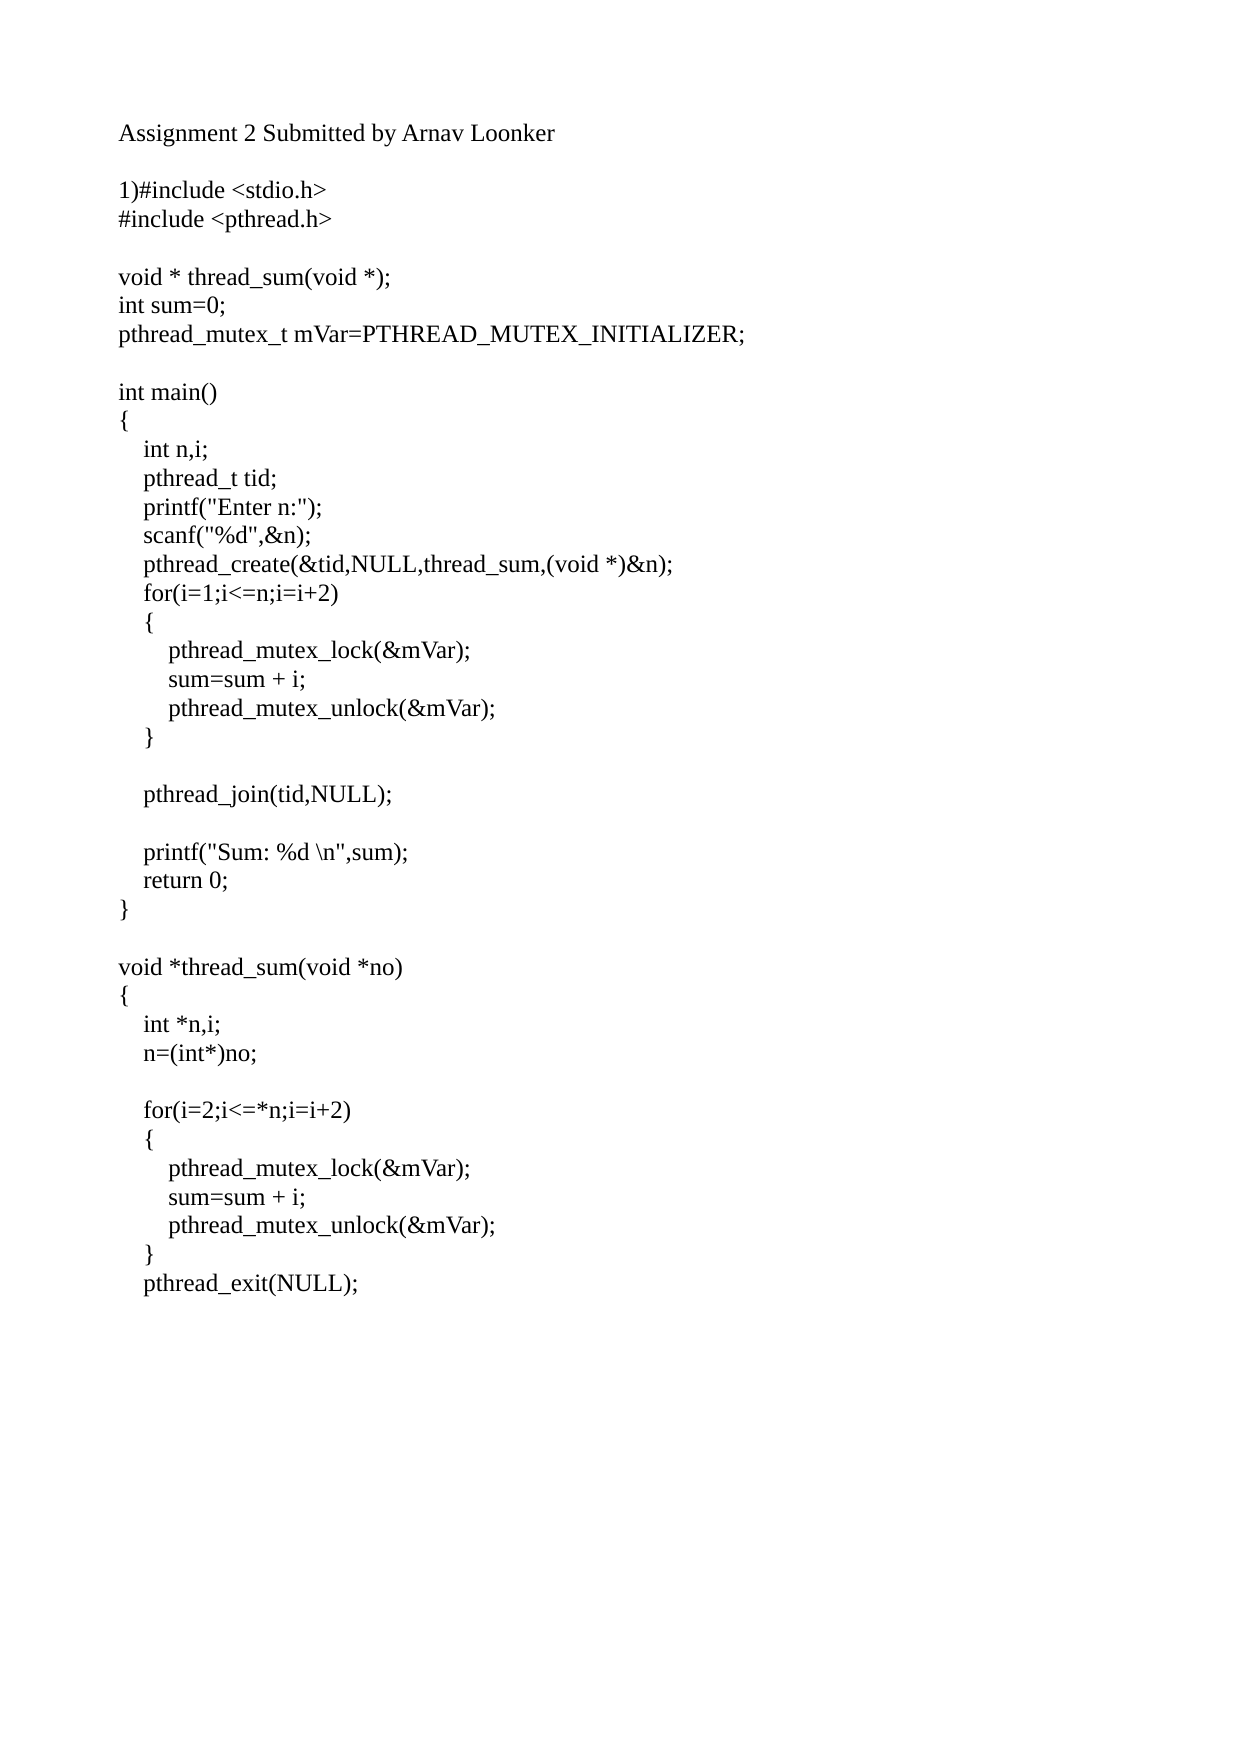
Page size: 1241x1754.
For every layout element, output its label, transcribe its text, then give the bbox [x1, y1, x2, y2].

text for(i=2;i<=*n;i=i+2) [118, 1096, 1122, 1124]
text pthread_mutex_lock(&mVar); [118, 636, 1122, 664]
text pthread_t tid; [118, 463, 1122, 492]
text { [118, 406, 1122, 434]
text sum=sum + i; [118, 664, 1122, 693]
text n=(int*)no; [118, 1038, 1122, 1067]
text void * thread_sum(void *); [118, 262, 1122, 291]
text pthread_exit(NULL); [118, 1268, 1122, 1297]
text printf("Sum: %d \n",sum); [118, 837, 1122, 866]
text pthread_join(tid,NULL); [118, 779, 1122, 808]
text int sum=0; [118, 291, 1122, 319]
text { [118, 607, 1122, 636]
text pthread_mutex_unlock(&mVar); [118, 1211, 1122, 1239]
text int *n,i; [118, 1009, 1122, 1038]
text int main() [118, 377, 1122, 406]
text void *thread_sum(void *no) [118, 952, 1122, 981]
text #include <pthread.h> [118, 204, 1122, 233]
text pthread_mutex_unlock(&mVar); [118, 693, 1122, 722]
text scanf("%d",&n); [118, 521, 1122, 549]
text { [118, 981, 1122, 1009]
text } [118, 722, 1122, 751]
text pthread_mutex_lock(&mVar); [118, 1153, 1122, 1182]
text printf("Enter n:"); [118, 492, 1122, 521]
text int n,i; [118, 434, 1122, 463]
text sum=sum + i; [118, 1182, 1122, 1211]
text Assignment 2 Submitted by Arnav Loonker [118, 118, 1122, 147]
text pthread_mutex_t mVar=PTHREAD_MUTEX_INITIALIZER; [118, 319, 1122, 348]
text } [118, 894, 1122, 923]
text 1)#include <stdio.h> [118, 176, 1122, 204]
text return 0; [118, 866, 1122, 894]
text { [118, 1124, 1122, 1153]
text for(i=1;i<=n;i=i+2) [118, 578, 1122, 607]
text } [118, 1239, 1122, 1268]
text pthread_create(&tid,NULL,thread_sum,(void *)&n); [118, 549, 1122, 578]
